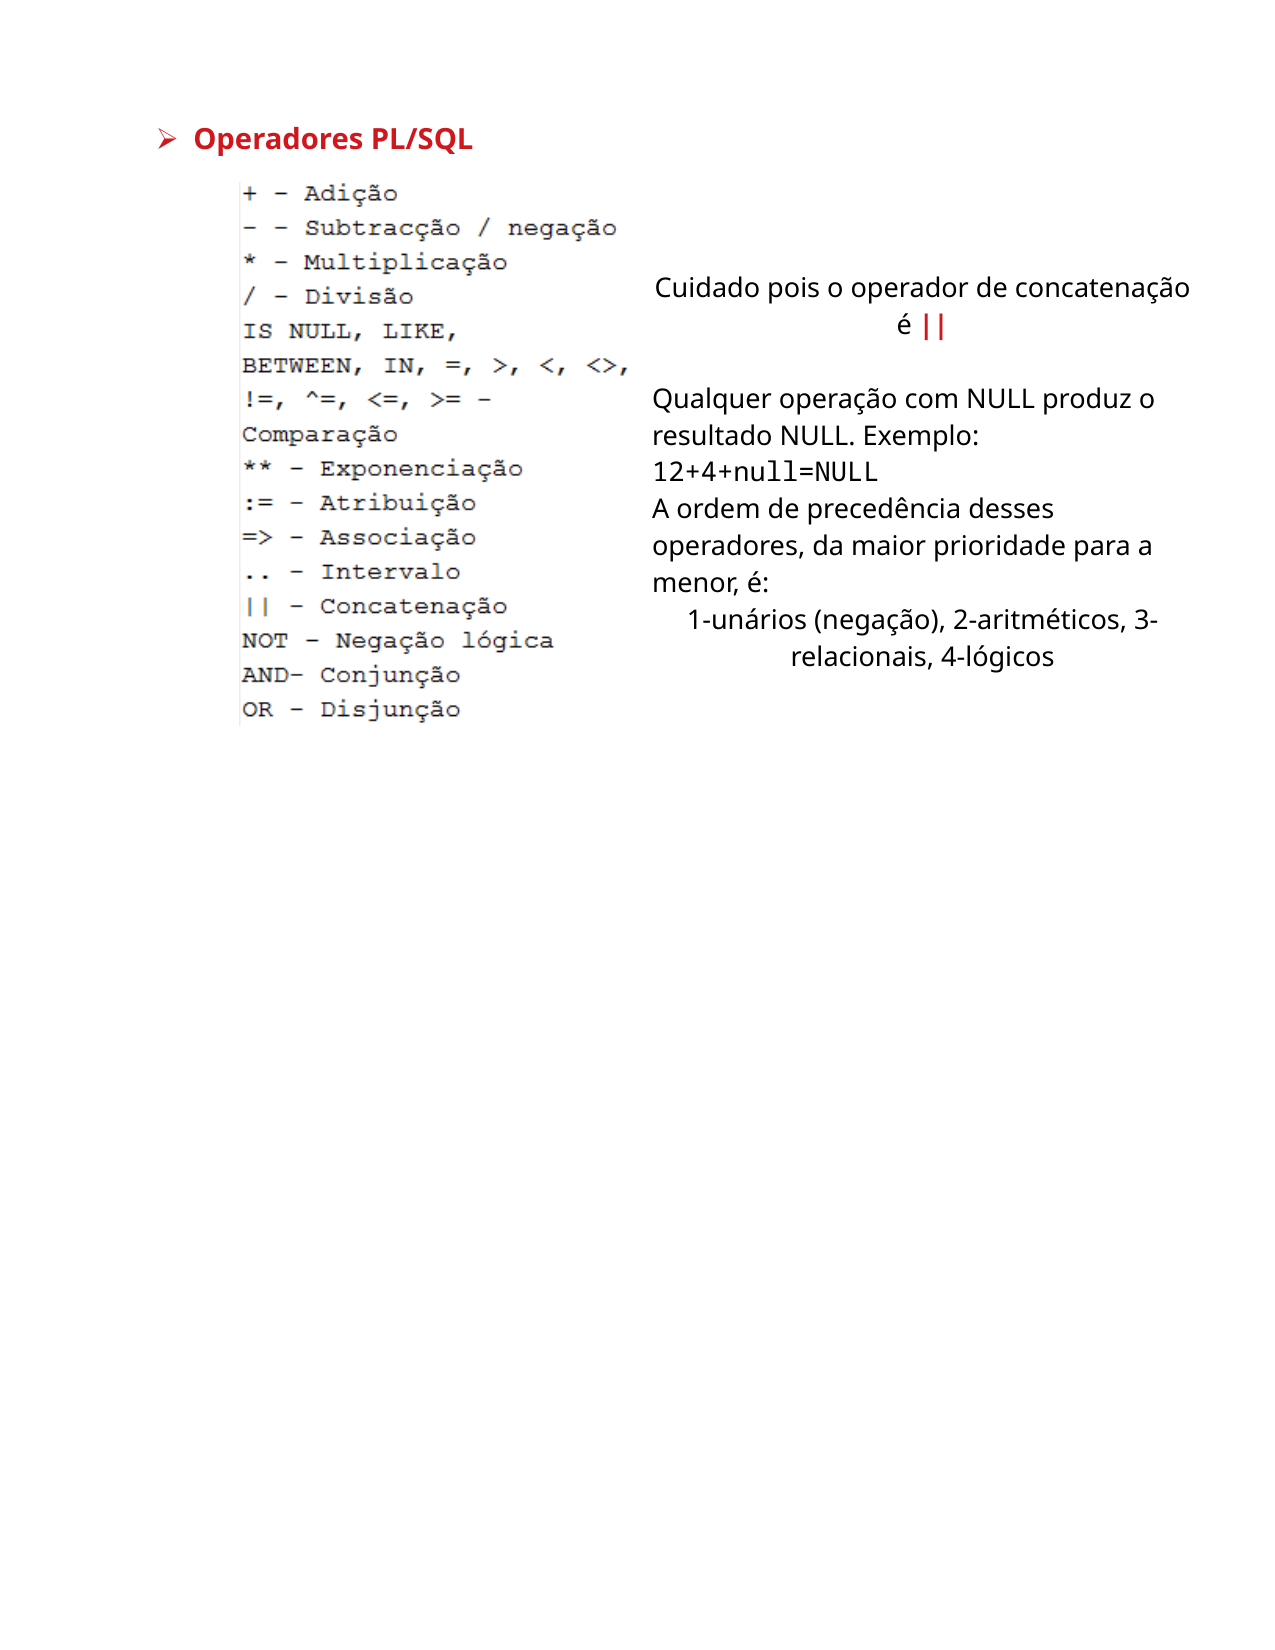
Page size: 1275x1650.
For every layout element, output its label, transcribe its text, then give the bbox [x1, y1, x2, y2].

list Operadores PL/SQL [156, 118, 1193, 158]
text [118, 379, 239, 490]
text Qualquer operação com NULL produz o resultado NULL. Exemplo: 12+4+null=NULL [652, 379, 1193, 490]
text [118, 490, 239, 600]
text 1-unários (negação), 2-aritméticos, 3-relacionais, 4-lógicos [652, 600, 1193, 674]
text A ordem de precedência desses operadores, da maior prioridade para a menor, é: [652, 490, 1193, 600]
text [118, 268, 239, 342]
picture [239, 182, 652, 726]
text Cuidado pois o operador de concatenação é || [652, 268, 1193, 342]
text [118, 600, 239, 674]
